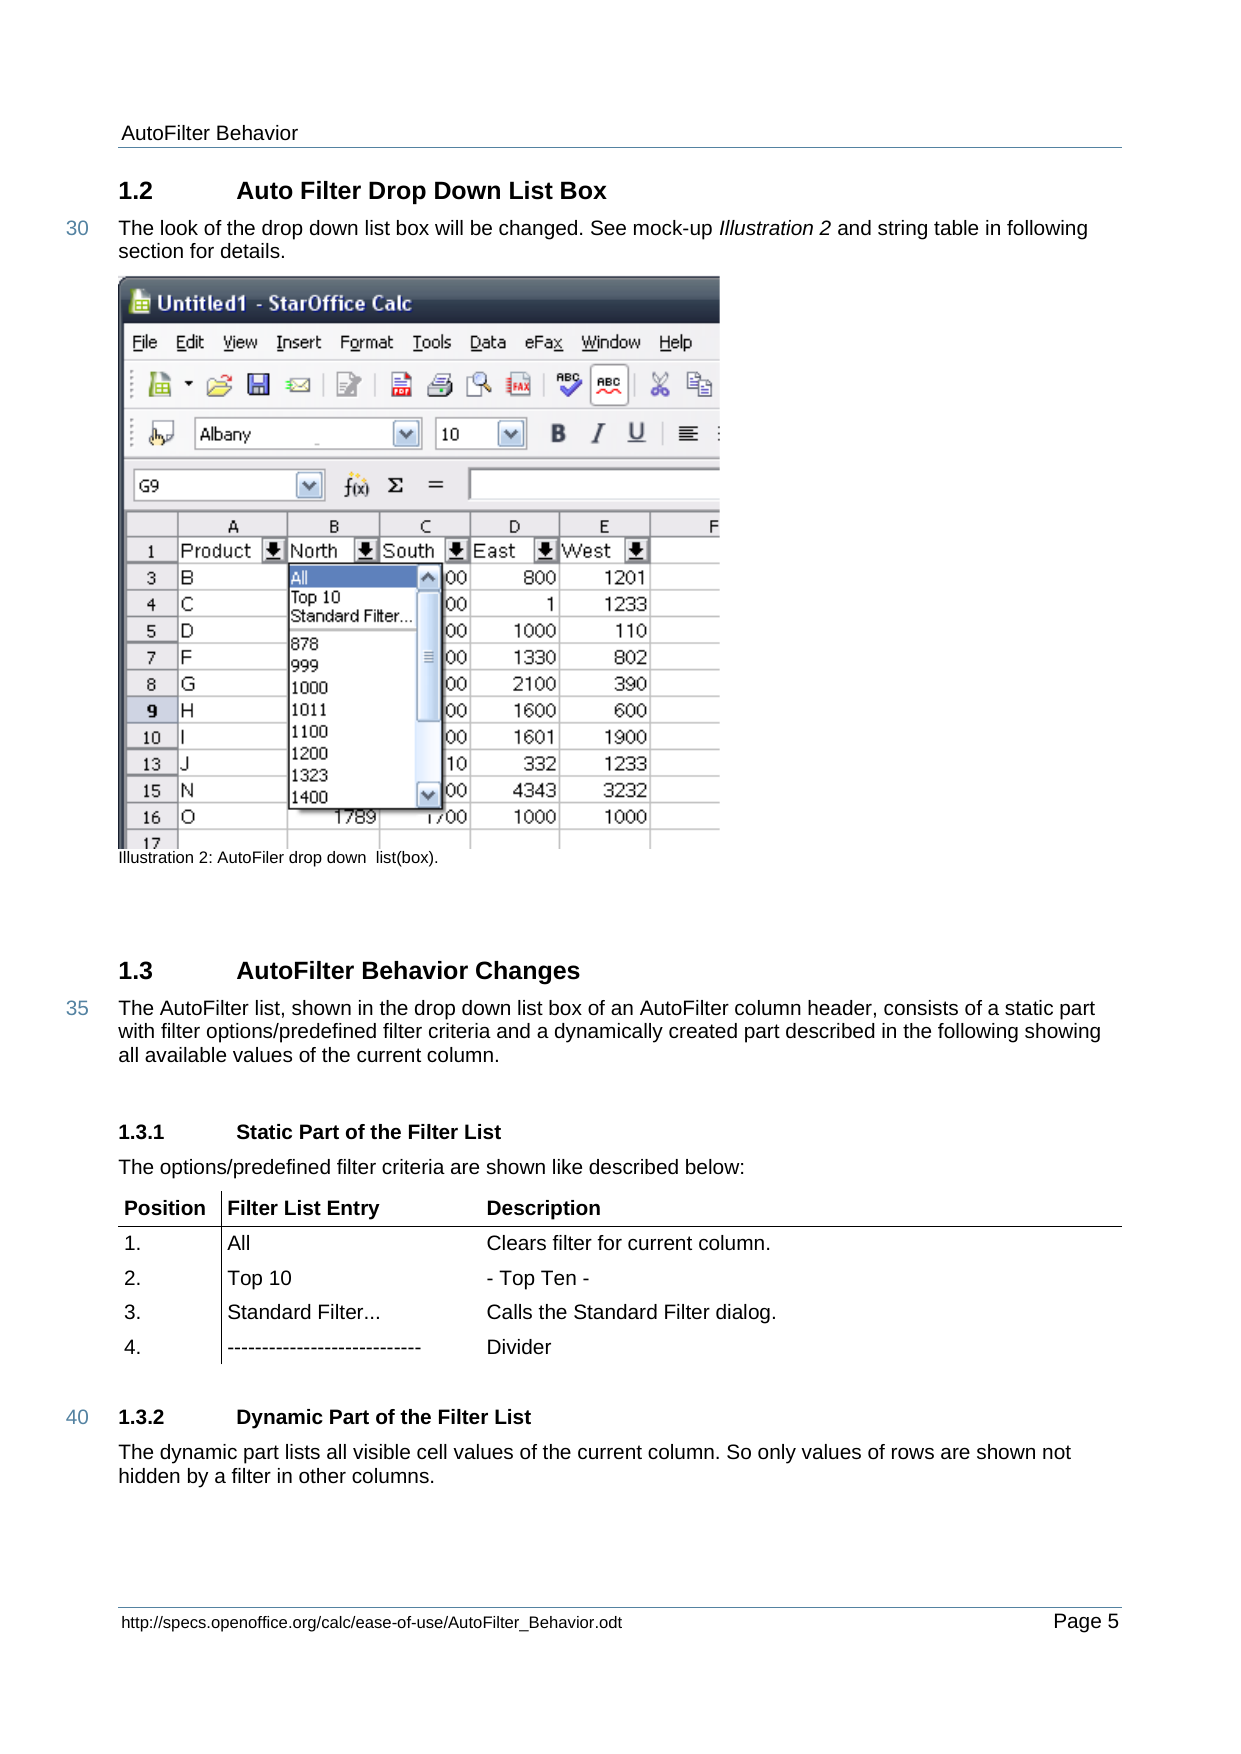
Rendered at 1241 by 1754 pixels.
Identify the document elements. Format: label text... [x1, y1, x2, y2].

table_cell 4. [118, 1330, 221, 1364]
subtitle Auto Filter Drop Down List Box [118, 177, 1122, 205]
table_cell Top 10 [222, 1261, 481, 1295]
table_cell Divider [481, 1330, 1122, 1364]
table_cell Standard Filter... [222, 1295, 481, 1330]
table_cell Clears filter for current column. [481, 1227, 1122, 1261]
table_header Filter List Entry [222, 1191, 481, 1226]
subtitle Dynamic Part of the Filter List [118, 1406, 1122, 1429]
text The AutoFilter list, shown in the drop down list box of an AutoFilter column header, consists of a static part with filter options/predefined filter criteria and a dynamically created part described in the following showing all available values of the current column. [118, 997, 1122, 1066]
table_header Position [118, 1191, 221, 1226]
table_header Description [481, 1191, 1122, 1226]
picture [118, 275, 720, 849]
table_cell 2. [118, 1261, 221, 1295]
table_cell Calls the Standard Filter dialog. [481, 1295, 1122, 1330]
table_cell - Top Ten - [481, 1261, 1122, 1295]
table_cell 3. [118, 1295, 221, 1330]
table_cell ---------------------------- [222, 1330, 481, 1364]
subtitle Static Part of the Filter List [118, 1120, 1122, 1143]
text The look of the drop down list box will be changed. See mock-up Illustration 2 and string table in following section for details. [118, 216, 1122, 263]
text The options/predefined filter criteria are shown like described below: [118, 1155, 1122, 1178]
table_cell 1. [118, 1227, 221, 1261]
subtitle AutoFilter Behavior Changes [118, 957, 1122, 985]
text The dynamic part lists all visible cell values of the current column. So only values of rows are shown not hidden by a filter in other columns. [118, 1441, 1122, 1487]
text Illustration 2: AutoFiler drop down list(box). [118, 849, 720, 867]
table_cell All [222, 1227, 481, 1261]
